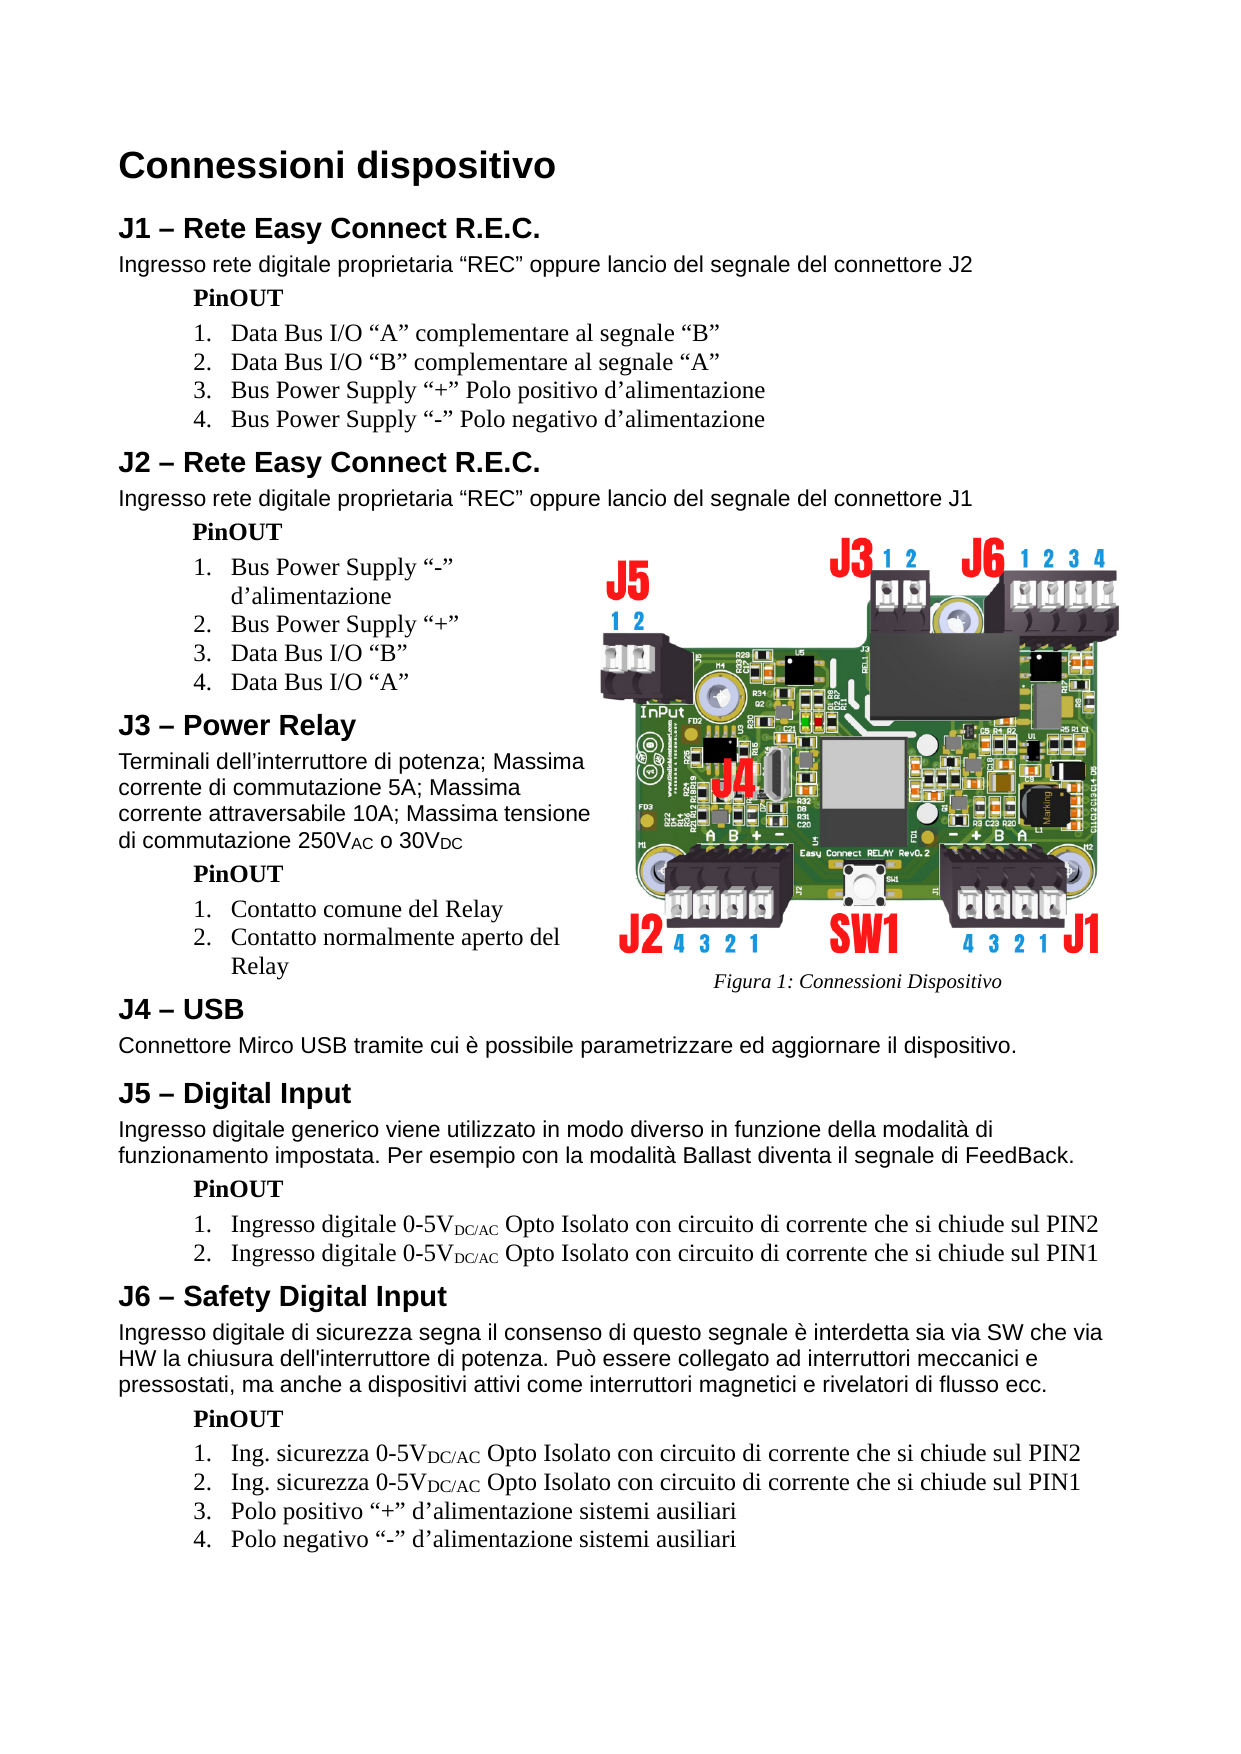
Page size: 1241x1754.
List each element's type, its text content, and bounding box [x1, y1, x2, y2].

text Figura 1: Connessioni Dispositivo [595, 970, 1122, 993]
list Ingresso digitale 0-5VDC/AC Opto Isolato con circuito di corrente che si chiude sul PIN1 [193, 1238, 1122, 1267]
list Data Bus I/O “A” complementare al segnale “B” [193, 318, 1122, 347]
subtitle J5 – Digital Input [118, 1076, 1122, 1109]
picture [595, 529, 1123, 970]
subtitle J2 – Rete Easy Connect R.E.C. [118, 445, 1122, 478]
list Bus Power Supply “-” d’alimentazione [193, 552, 595, 609]
subtitle Ingresso digitale di sicurezza segna il consenso di questo segnale è interdetta sia via SW che via HW la chiusura dell'interruttore di potenza. Può essere collegato ad interruttori meccanici e pressostati, ma anche a dispositivi attivi come interruttori magnetici e rivelatori di flusso ecc. [118, 1319, 1122, 1398]
list Bus Power Supply “-” Polo negativo d’alimentazione [193, 404, 1122, 433]
text PinOUT [192, 517, 1122, 546]
subtitle Terminali dell’interruttore di potenza; Massima corrente di commutazione 5A; Massima corrente attraversabile 10A; Massima tensione di commutazione 250VAC o 30VDC [118, 748, 595, 853]
list Data Bus I/O “B” [193, 638, 595, 667]
list Data Bus I/O “A” [193, 667, 595, 696]
list Ing. sicurezza 0-5VDC/AC Opto Isolato con circuito di corrente che si chiude sul PIN1 [193, 1467, 1122, 1496]
subtitle J4 – USB [118, 992, 1122, 1025]
subtitle J3 – Power Relay [118, 707, 595, 741]
list Bus Power Supply “+” Polo positivo d’alimentazione [193, 376, 1122, 404]
subtitle J1 – Rete Easy Connect R.E.C. [118, 211, 1122, 244]
list Ing. sicurezza 0-5VDC/AC Opto Isolato con circuito di corrente che si chiude sul PIN2 [193, 1438, 1122, 1467]
list Data Bus I/O “B” complementare al segnale “A” [193, 347, 1122, 376]
list Bus Power Supply “+” [193, 609, 595, 638]
list Contatto comune del Relay [193, 894, 595, 922]
list Polo negativo “-” d’alimentazione sistemi ausiliari [193, 1524, 1122, 1553]
list Polo positivo “+” d’alimentazione sistemi ausiliari [193, 1496, 1122, 1524]
subtitle Ingresso digitale generico viene utilizzato in modo diverso in funzione della modalità di funzionamento impostata. Per esempio con la modalità Ballast diventa il segnale di FeedBack. [118, 1116, 1122, 1169]
subtitle Connessioni dispositivo [118, 143, 1122, 187]
text PinOUT [118, 1404, 1116, 1432]
subtitle Ingresso rete digitale proprietaria “REC” oppure lancio del segnale del connettore J1 [118, 485, 1122, 511]
list Ingresso digitale 0-5VDC/AC Opto Isolato con circuito di corrente che si chiude sul PIN2 [193, 1209, 1122, 1238]
list Contatto normalmente aperto del Relay [193, 922, 595, 980]
subtitle Ingresso rete digitale proprietaria “REC” oppure lancio del segnale del connettore J2 [118, 251, 1122, 277]
subtitle Connettore Mirco USB tramite cui è possibile parametrizzare ed aggiornare il dispositivo. [118, 1032, 1122, 1058]
text PinOUT [118, 859, 595, 888]
text PinOUT [118, 1174, 1116, 1203]
text PinOUT [118, 283, 1116, 312]
subtitle J6 – Safety Digital Input [118, 1278, 1122, 1312]
